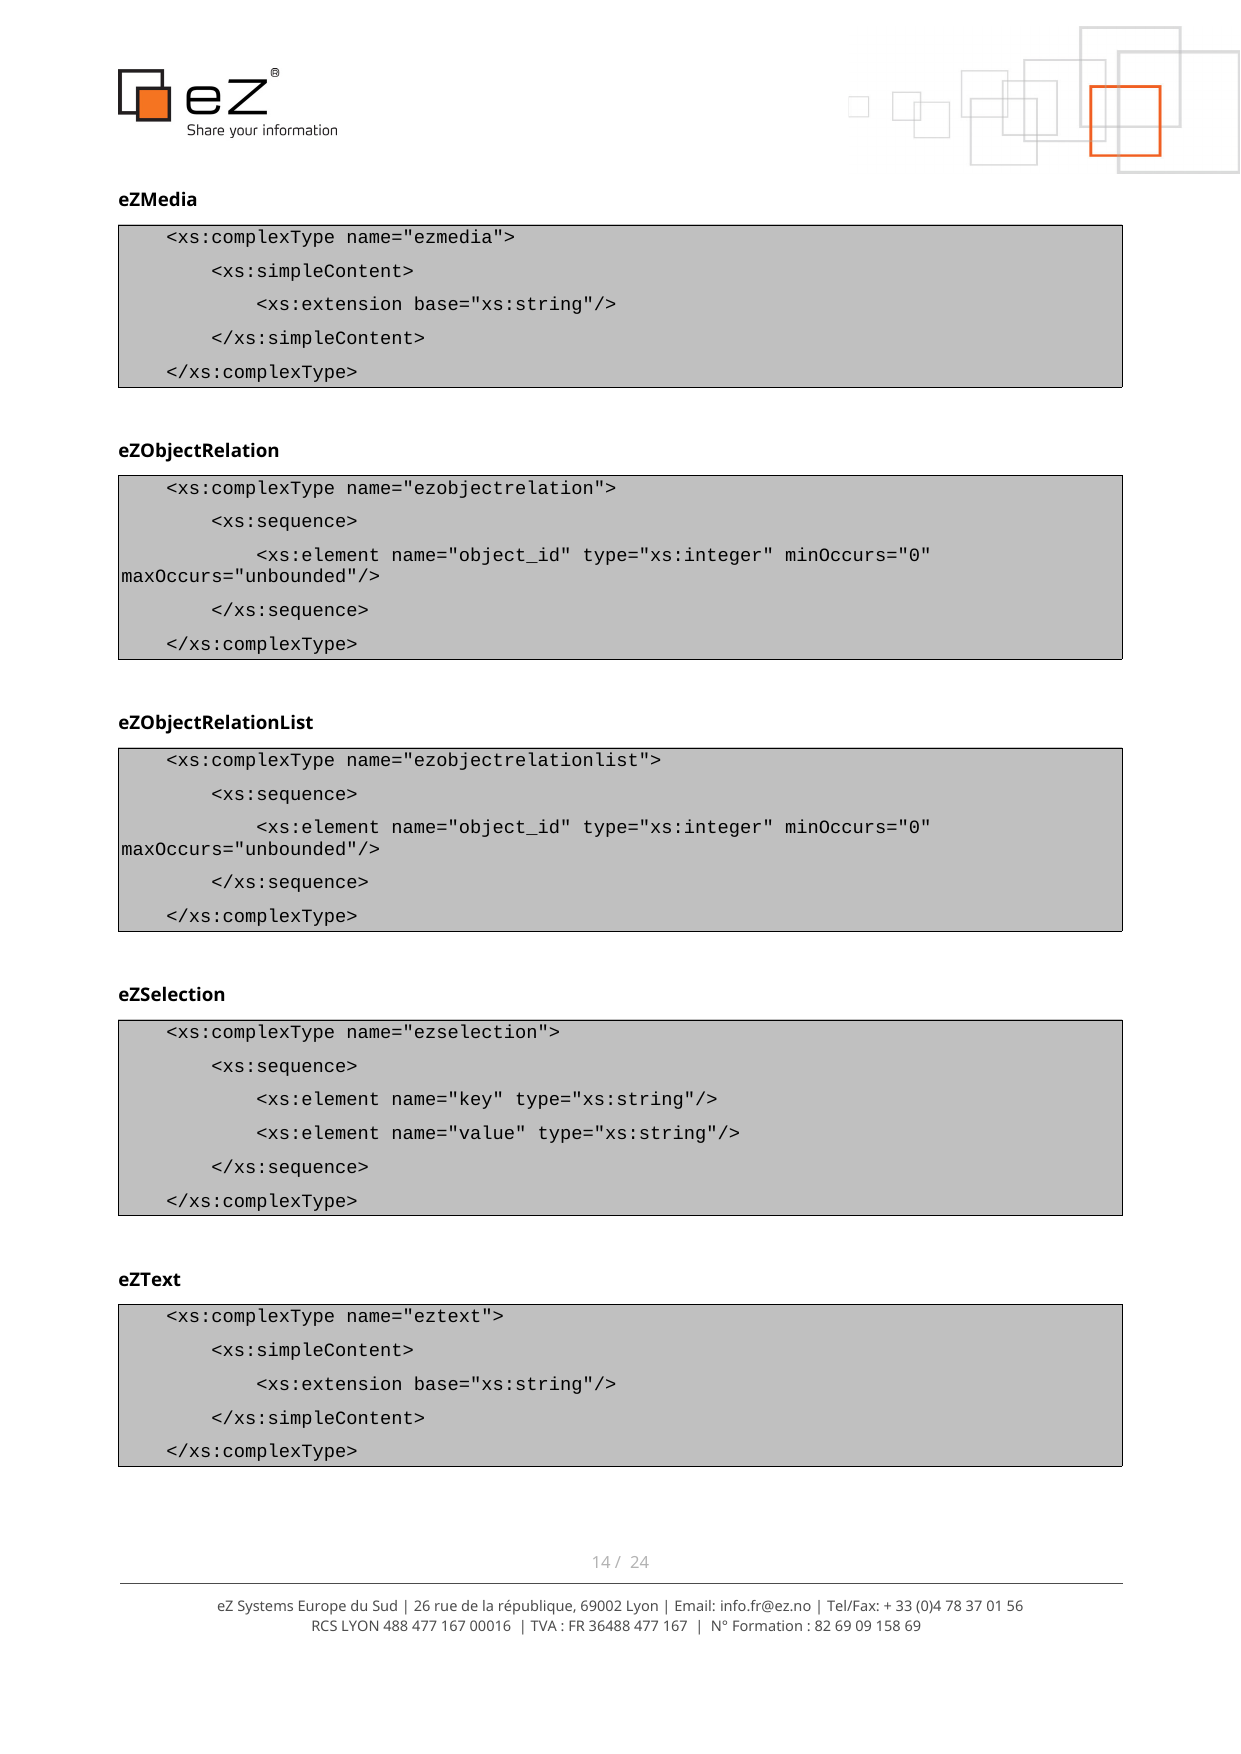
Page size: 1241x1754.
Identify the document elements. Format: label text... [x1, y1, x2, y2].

text </xs:simpleContent> [119, 326, 1122, 350]
text eZText [118, 1266, 1122, 1292]
text <xs:sequence> [119, 781, 1122, 806]
text </xs:complexType> [119, 1439, 1122, 1466]
text eZObjectRelationList [118, 709, 1122, 735]
text <xs:simpleContent> [119, 1338, 1122, 1362]
text <xs:element name="key" type="xs:string"/> [119, 1087, 1122, 1111]
text eZSelection [118, 982, 1122, 1007]
text <xs:sequence> [119, 509, 1122, 533]
text <xs:complexType name="ezobjectrelation"> [119, 476, 1122, 500]
text </xs:complexType> [119, 359, 1122, 387]
text </xs:sequence> [119, 870, 1122, 894]
text <xs:element name="object_id" type="xs:integer" minOccurs="0" maxOccurs="unbounded"/> [119, 815, 1122, 861]
text <xs:extension base="xs:string"/> [119, 292, 1122, 316]
picture [118, 68, 442, 187]
text <xs:complexType name="eztext"> [119, 1305, 1122, 1328]
text </xs:complexType> [119, 1188, 1122, 1215]
text <xs:extension base="xs:string"/> [119, 1372, 1122, 1396]
text </xs:sequence> [119, 598, 1122, 622]
text <xs:complexType name="ezselection"> [119, 1021, 1122, 1044]
text </xs:complexType> [119, 904, 1122, 931]
text <xs:sequence> [119, 1053, 1122, 1078]
picture [848, 26, 1240, 174]
text <xs:complexType name="ezobjectrelationlist"> [119, 749, 1122, 772]
text <xs:element name="object_id" type="xs:integer" minOccurs="0" maxOccurs="unbounded"/> [119, 543, 1122, 588]
text </xs:simpleContent> [119, 1405, 1122, 1430]
text </xs:complexType> [119, 632, 1122, 659]
text <xs:element name="value" type="xs:string"/> [119, 1121, 1122, 1145]
text <xs:complexType name="ezmedia"> [119, 226, 1122, 249]
text eZObjectRelation [118, 437, 1122, 463]
text eZMedia [118, 173, 1122, 212]
text <xs:simpleContent> [119, 258, 1122, 283]
text </xs:sequence> [119, 1154, 1122, 1179]
